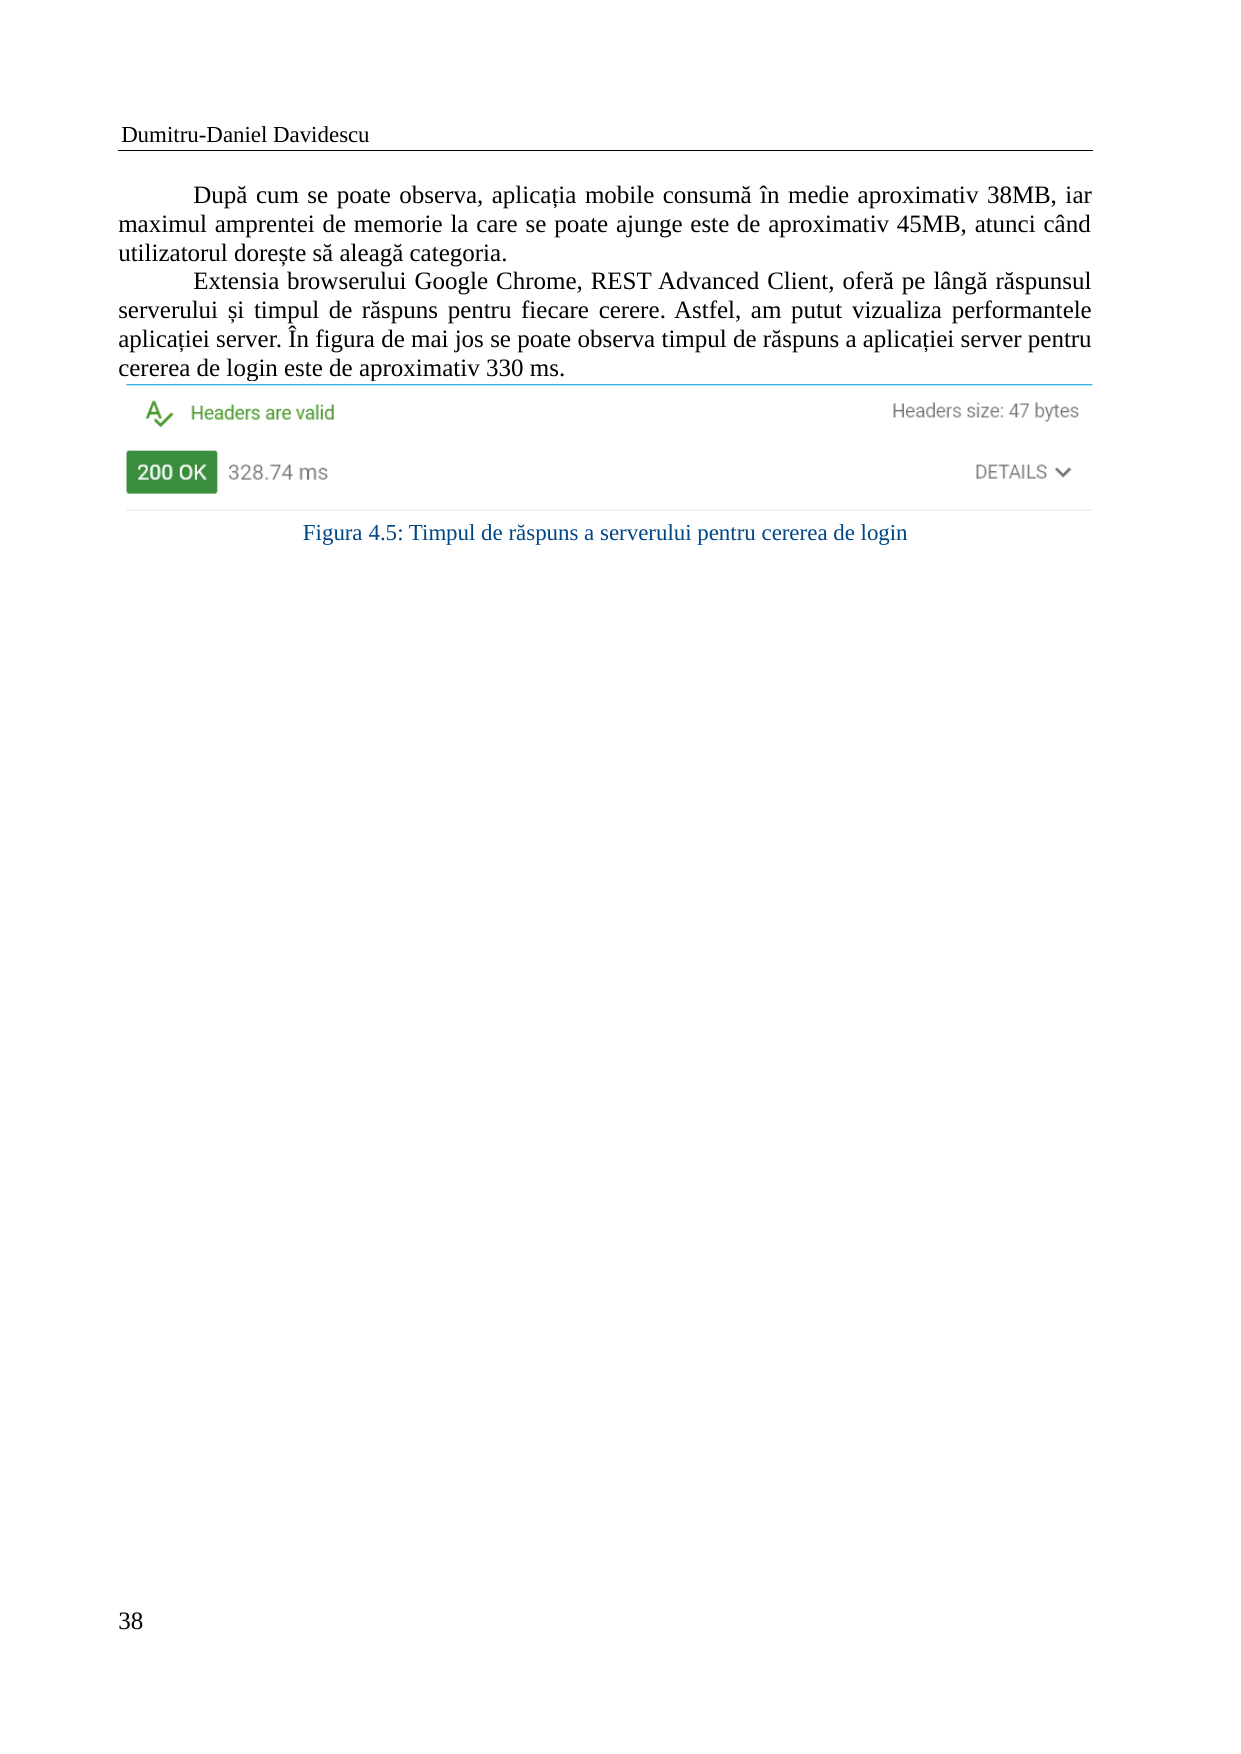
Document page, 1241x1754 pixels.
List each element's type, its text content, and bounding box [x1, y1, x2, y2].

text Figura 4.5: Timpul de răspuns a serverului pentru cererea de login [118, 514, 1093, 545]
picture [118, 381, 1093, 514]
text După cum se poate observa, aplicația mobile consumă în medie aproximativ 38MB, iar maximul amprentei de memorie la care se poate ajunge este de aproximativ 45MB, atunci când utilizatorul dorește să aleagă categoria. [118, 180, 1093, 266]
text Extensia browserului Google Chrome, REST Advanced Client, oferă pe lângă răspunsul serverului și timpul de răspuns pentru fiecare cerere. Astfel, am putut vizualiza performantele aplicației server. În figura de mai jos se poate observa timpul de răspuns a aplicației server pentru cererea de login este de aproximativ 330 ms. [118, 266, 1093, 381]
